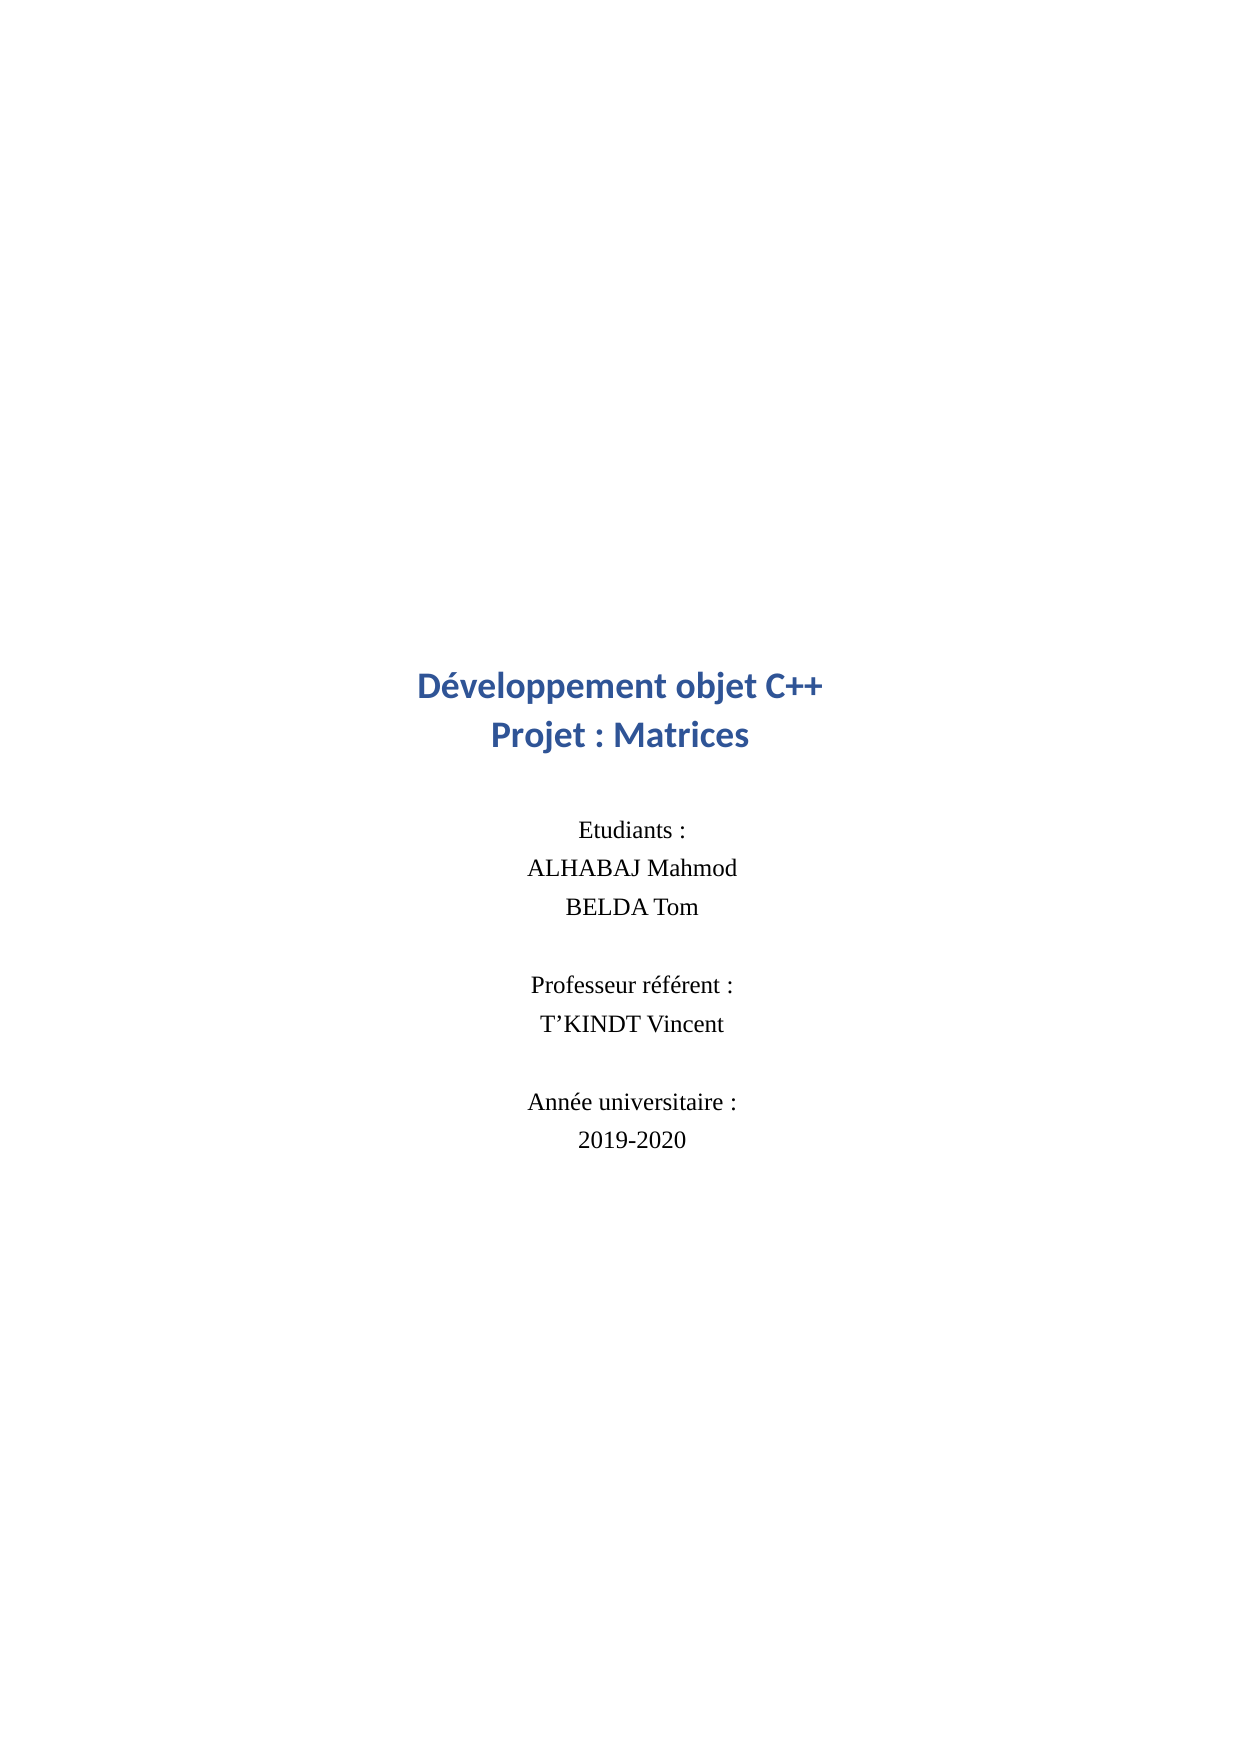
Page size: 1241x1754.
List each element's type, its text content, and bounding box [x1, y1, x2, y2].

text Professeur référent : [153, 970, 1093, 999]
text 2019-2020 [153, 1126, 1093, 1154]
text ALHABAJ Mahmod [153, 853, 1093, 882]
subtitle Développement objet C++ [148, 662, 1093, 707]
text T’KINDT Vincent [153, 1009, 1093, 1038]
text BELDA Tom [153, 892, 1093, 921]
subtitle Projet : Matrices [148, 711, 1093, 757]
text Année universitaire : [153, 1087, 1093, 1115]
text Etudiants : [153, 815, 1093, 843]
